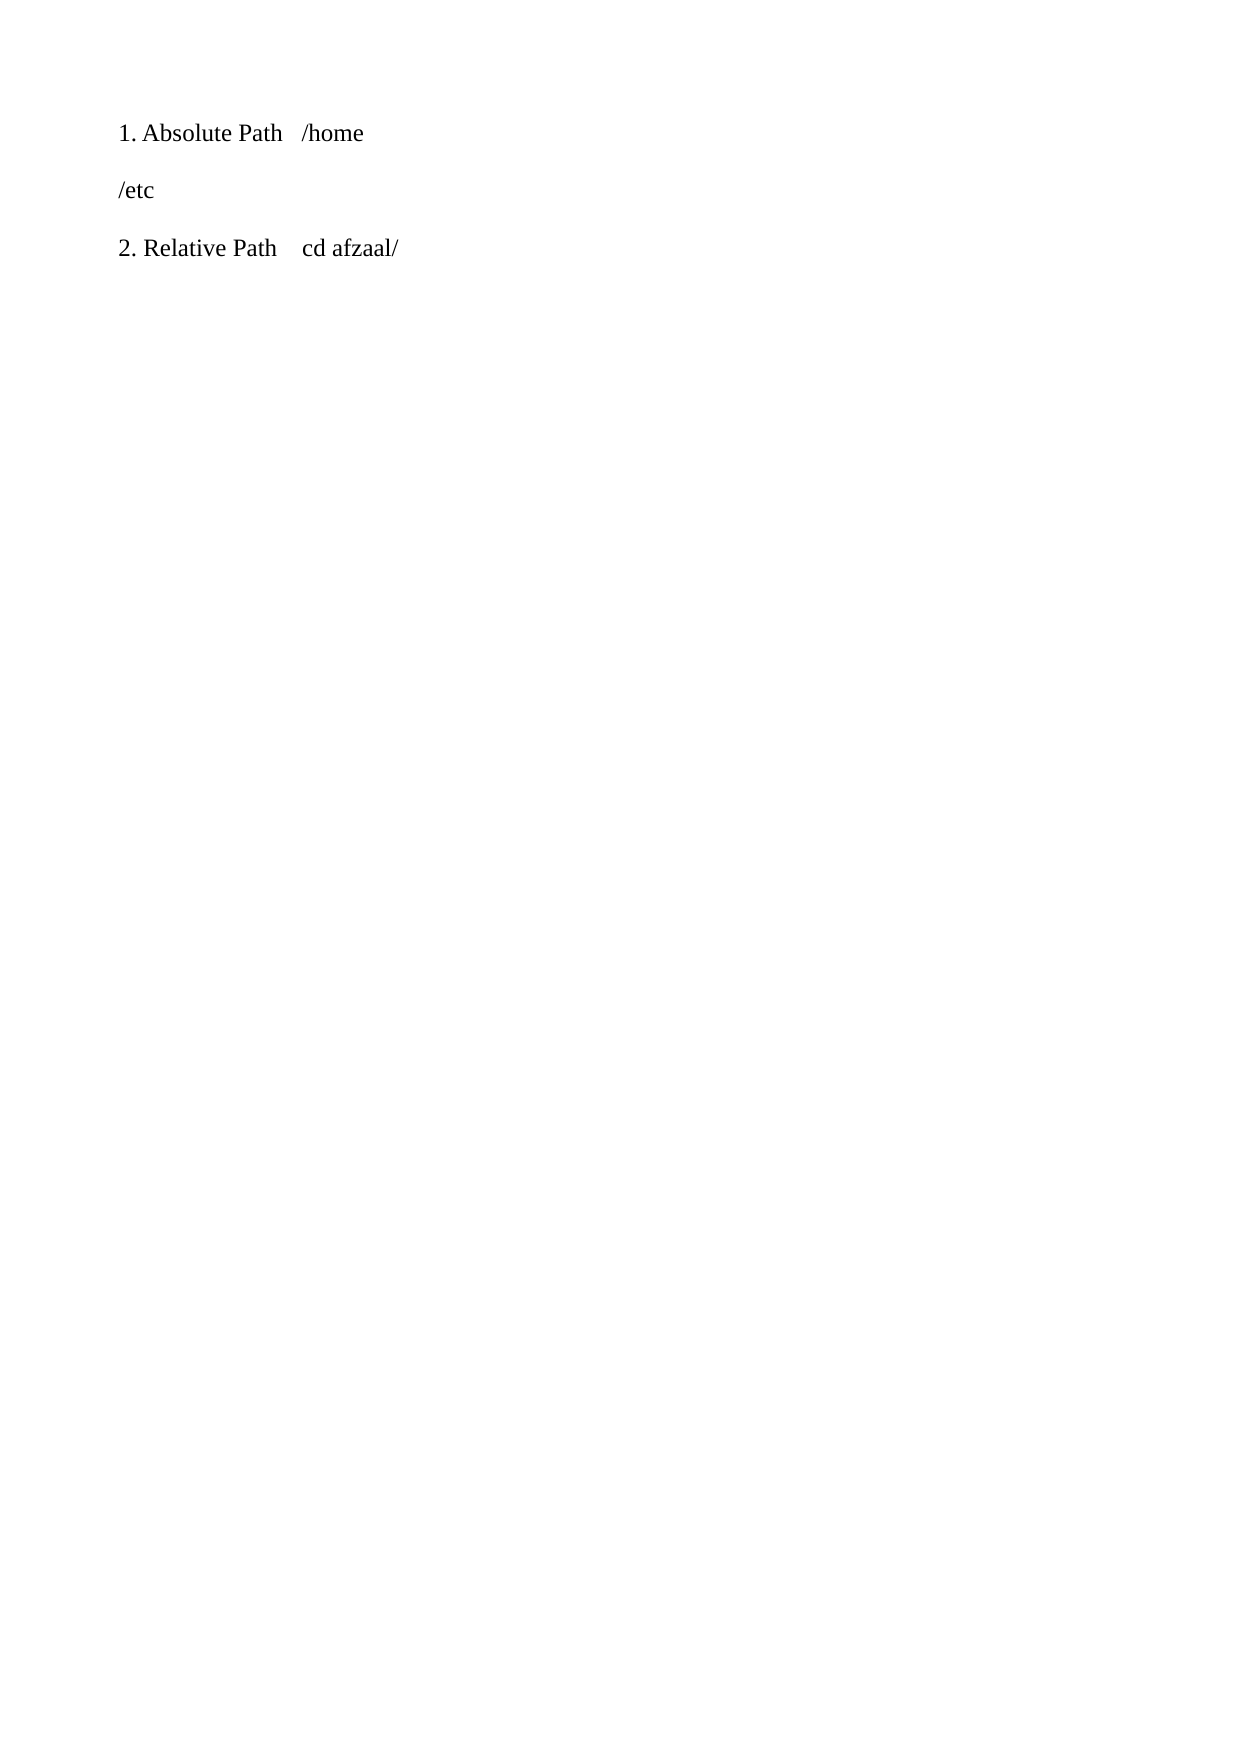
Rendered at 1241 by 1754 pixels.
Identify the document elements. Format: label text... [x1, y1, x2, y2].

text 2. Relative Path cd afzaal/ [118, 233, 1122, 262]
text /etc [118, 176, 1122, 204]
text 1. Absolute Path /home [118, 118, 1122, 147]
